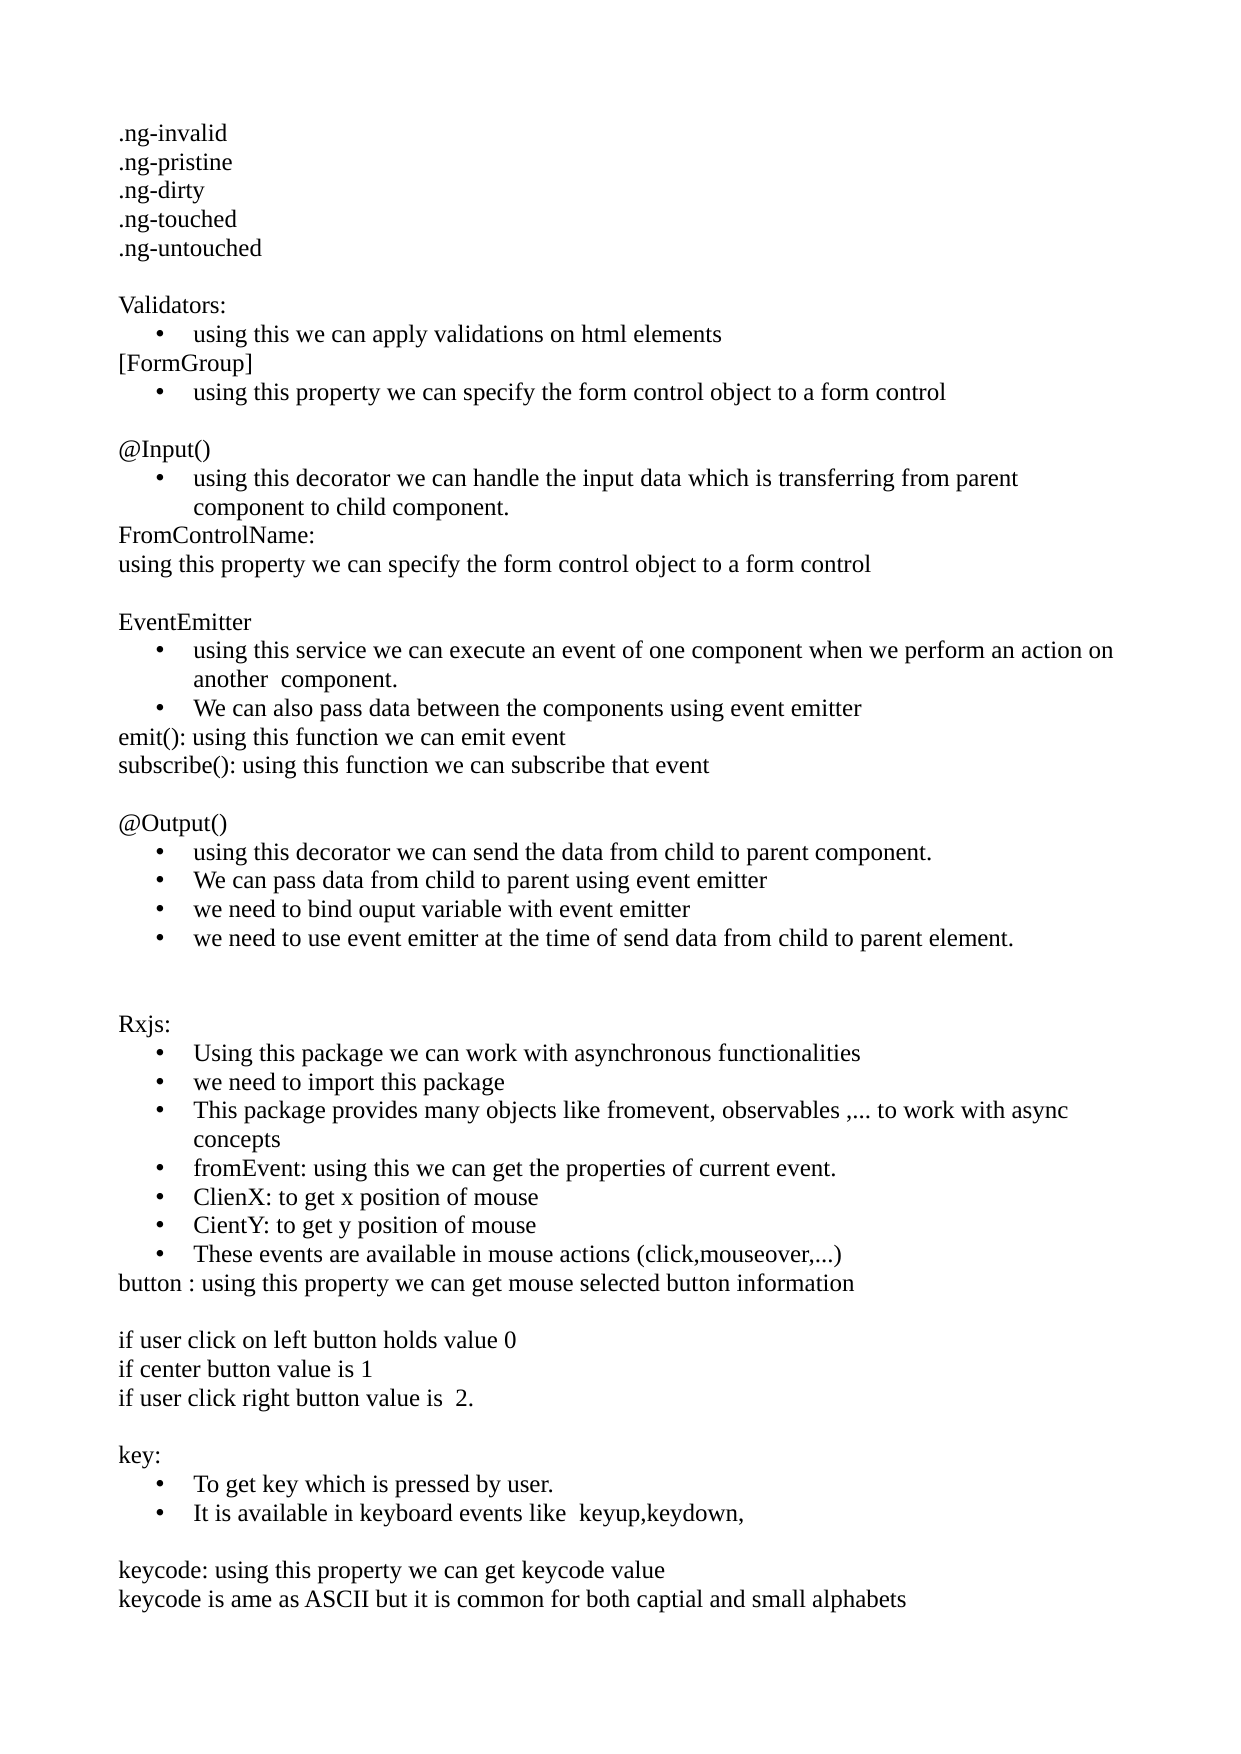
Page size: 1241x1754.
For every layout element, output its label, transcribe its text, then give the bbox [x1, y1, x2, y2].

list We can pass data from child to parent using event emitter [156, 866, 1122, 894]
text FromControlName: [118, 521, 1122, 549]
text .ng-dirty [118, 176, 1122, 204]
list These events are available in mouse actions (click,mouseover,...) [156, 1239, 1122, 1268]
text Validators: [118, 291, 1122, 319]
text using this property we can specify the form control object to a form control [118, 549, 1122, 578]
list Using this package we can work with asynchronous functionalities [156, 1038, 1122, 1067]
text .ng-invalid [118, 118, 1122, 147]
text if user click right button value is 2. [118, 1383, 1122, 1412]
text .ng-untouched [118, 233, 1122, 262]
text @Output() [118, 808, 1122, 837]
text keycode: using this property we can get keycode value [118, 1556, 1122, 1584]
list using this property we can specify the form control object to a form control [156, 377, 1122, 406]
text Rxjs: [118, 1009, 1122, 1038]
list It is available in keyboard events like keyup,keydown, [156, 1498, 1122, 1527]
list using this decorator we can send the data from child to parent component. [156, 837, 1122, 866]
list using this decorator we can handle the input data which is transferring from parent component to child component. [156, 463, 1122, 521]
list fromEvent: using this we can get the properties of current event. [156, 1153, 1122, 1182]
text @Input() [118, 434, 1122, 463]
text keycode is ame as ASCII but it is common for both captial and small alphabets [118, 1584, 1122, 1613]
list CientY: to get y position of mouse [156, 1211, 1122, 1239]
list using this service we can execute an event of one component when we perform an action on another component. [156, 636, 1122, 693]
list To get key which is pressed by user. [156, 1469, 1122, 1498]
text .ng-pristine [118, 147, 1122, 176]
text subscribe(): using this function we can subscribe that event [118, 751, 1122, 779]
list we need to import this package [156, 1067, 1122, 1096]
text [FormGroup] [118, 348, 1122, 377]
text EventEmitter [118, 607, 1122, 636]
list ClienX: to get x position of mouse [156, 1182, 1122, 1211]
list This package provides many objects like fromevent, observables ,... to work with async concepts [156, 1096, 1122, 1153]
list using this we can apply validations on html elements [156, 319, 1122, 348]
text if user click on left button holds value 0 [118, 1326, 1122, 1354]
list we need to bind ouput variable with event emitter [156, 894, 1122, 923]
list we need to use event emitter at the time of send data from child to parent element. [156, 923, 1122, 952]
text key: [118, 1441, 1122, 1469]
list We can also pass data between the components using event emitter [156, 693, 1122, 722]
text if center button value is 1 [118, 1354, 1122, 1383]
text button : using this property we can get mouse selected button information [118, 1268, 1122, 1297]
text emit(): using this function we can emit event [118, 722, 1122, 751]
text .ng-touched [118, 204, 1122, 233]
